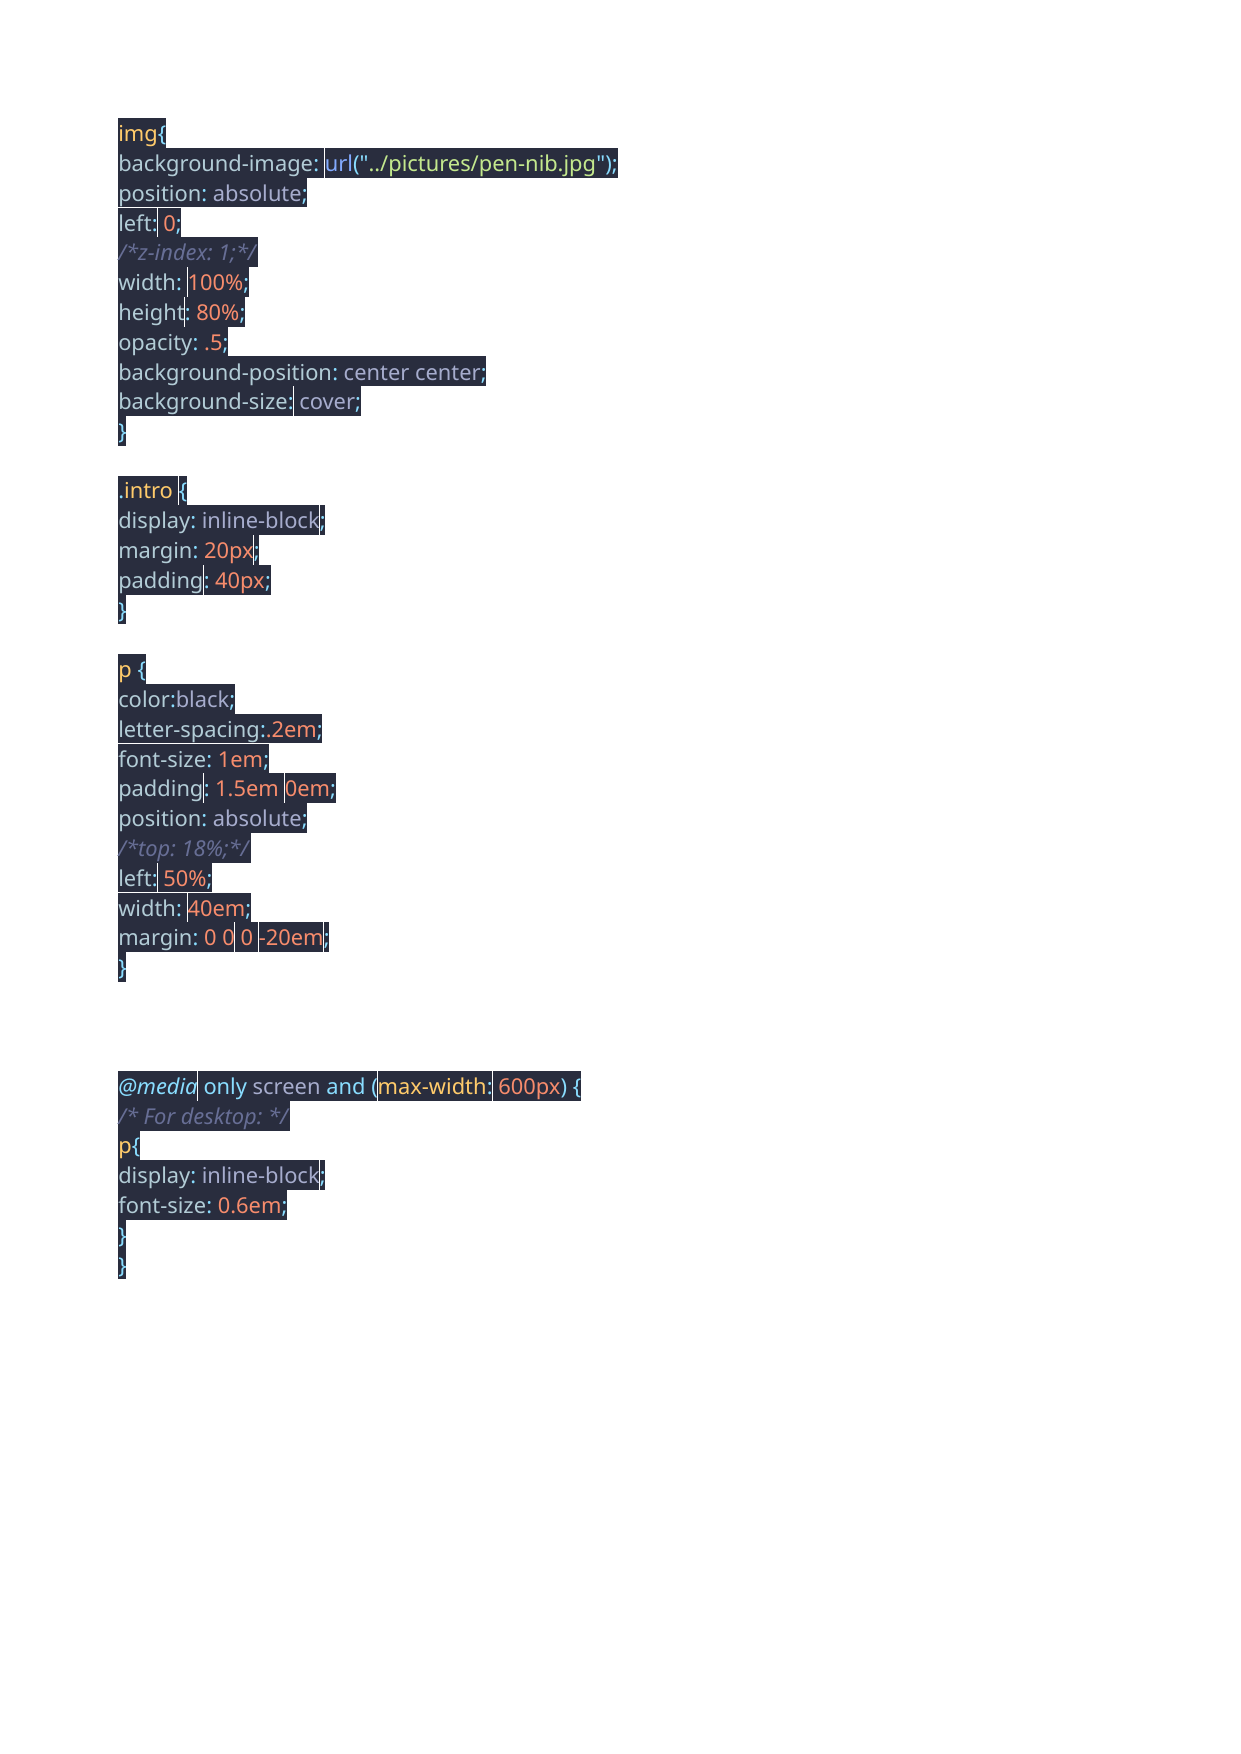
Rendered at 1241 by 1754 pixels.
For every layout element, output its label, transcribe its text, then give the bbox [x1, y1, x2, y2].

text background-position: center center; [118, 356, 1122, 386]
text padding: 1.5em 0em; [118, 773, 1122, 803]
text font-size: 0.6em; [118, 1190, 1122, 1220]
text position: absolute; [118, 178, 1122, 207]
text color:black; [118, 684, 1122, 714]
text } [118, 952, 1122, 982]
text } [118, 1220, 1122, 1250]
text width: 100%; [118, 267, 1122, 297]
text display: inline-block; [118, 505, 1122, 535]
text } [118, 595, 1122, 624]
text .intro { [118, 476, 1122, 505]
text background-image: url("../pictures/pen-nib.jpg"); [118, 148, 1122, 178]
text display: inline-block; [118, 1160, 1122, 1190]
text margin: 0 0 0 -20em; [118, 922, 1122, 952]
text font-size: 1em; [118, 743, 1122, 773]
text letter-spacing:.2em; [118, 714, 1122, 743]
text } [118, 1250, 1122, 1279]
text @media only screen and (max-width: 600px) { [118, 1071, 1122, 1101]
text left: 50%; [118, 863, 1122, 892]
text p{ [118, 1131, 1122, 1160]
text padding: 40px; [118, 565, 1122, 595]
text height: 80%; [118, 297, 1122, 327]
text opacity: .5; [118, 327, 1122, 356]
text } [118, 416, 1122, 446]
text position: absolute; [118, 803, 1122, 833]
text margin: 20px; [118, 535, 1122, 565]
text /*z-index: 1;*/ [118, 237, 1122, 267]
text width: 40em; [118, 892, 1122, 922]
text /* For desktop: */ [118, 1101, 1122, 1131]
text img{ [118, 118, 1122, 148]
text left: 0; [118, 207, 1122, 237]
text /*top: 18%;*/ [118, 833, 1122, 863]
text p { [118, 654, 1122, 684]
text background-size: cover; [118, 386, 1122, 416]
